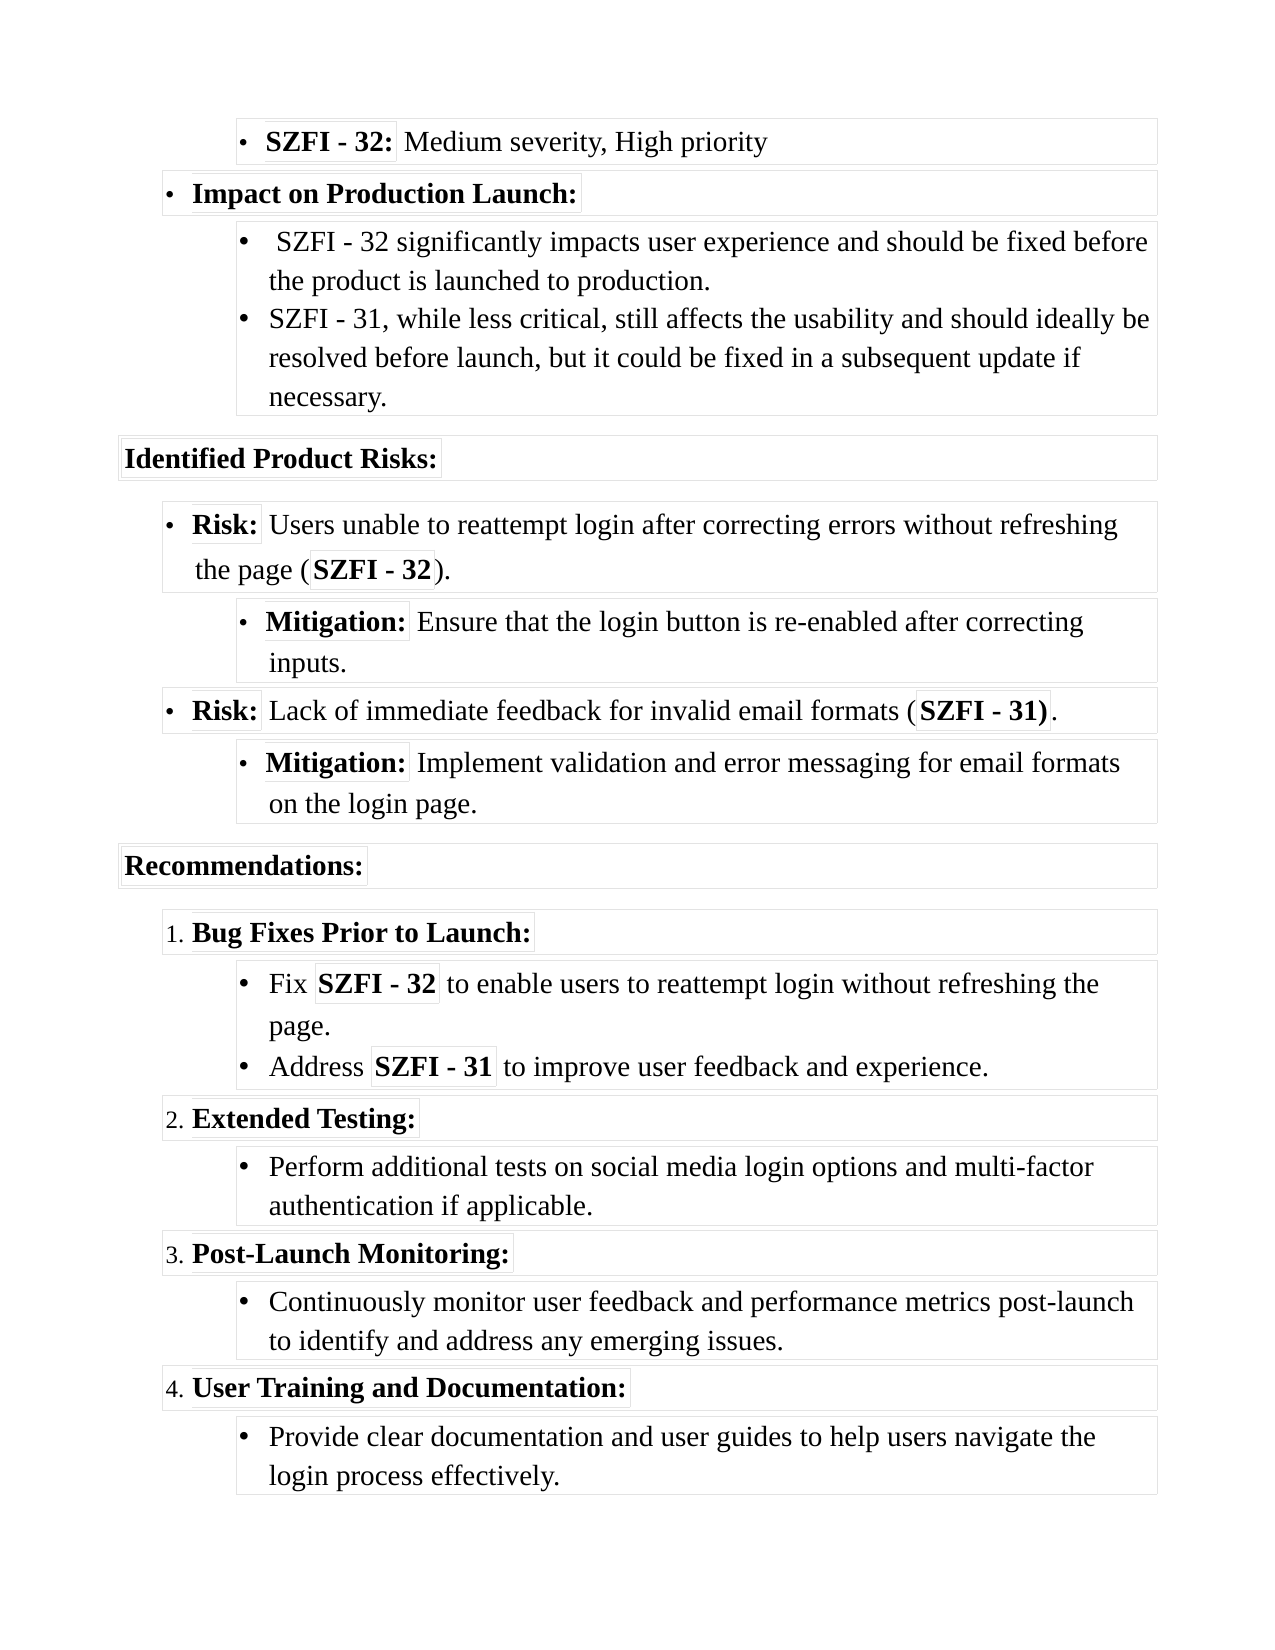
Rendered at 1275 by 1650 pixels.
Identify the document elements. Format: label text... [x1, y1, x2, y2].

list SZFI - 31, while less critical, still affects the usability and should ideally be resolved before launch, but it could be fixed in a subsequent update if necessary. [237, 298, 1157, 415]
list Continuously monitor user feedback and performance metrics post-launch to identify and address any emerging issues. [237, 1282, 1157, 1359]
list Post-Launch Monitoring: [163, 1231, 1157, 1275]
text Identified Product Risks: [119, 436, 1157, 480]
list Mitigation: Ensure that the login button is re-enabled after correcting inputs. [237, 599, 1157, 682]
list Impact on Production Launch: [163, 171, 1157, 215]
list SZFI - 32 significantly impacts user experience and should be fixed before the product is launched to production. [237, 222, 1157, 296]
list Provide clear documentation and user guides to help users navigate the login process effectively. [237, 1417, 1157, 1494]
list User Training and Documentation: [163, 1366, 1157, 1410]
list Mitigation: Implement validation and error messaging for email formats on the login page. [237, 740, 1157, 823]
list Fix SZFI - 32 to enable users to reattempt login without refreshing the page. [237, 961, 1157, 1041]
list Address SZFI - 31 to improve user feedback and experience. [237, 1043, 1157, 1089]
list Perform additional tests on social media login options and multi-factor authentication if applicable. [237, 1147, 1157, 1225]
list Bug Fixes Prior to Launch: [163, 910, 1157, 954]
text Recommendations: [119, 844, 1157, 888]
list Risk: Lack of immediate feedback for invalid email formats (SZFI - 31). [163, 688, 1157, 733]
list Extended Testing: [163, 1096, 1157, 1140]
list SZFI - 32: Medium severity, High priority [237, 119, 1157, 164]
list Risk: Users unable to reattempt login after correcting errors without refreshing the page (SZFI - 32). [163, 502, 1157, 592]
